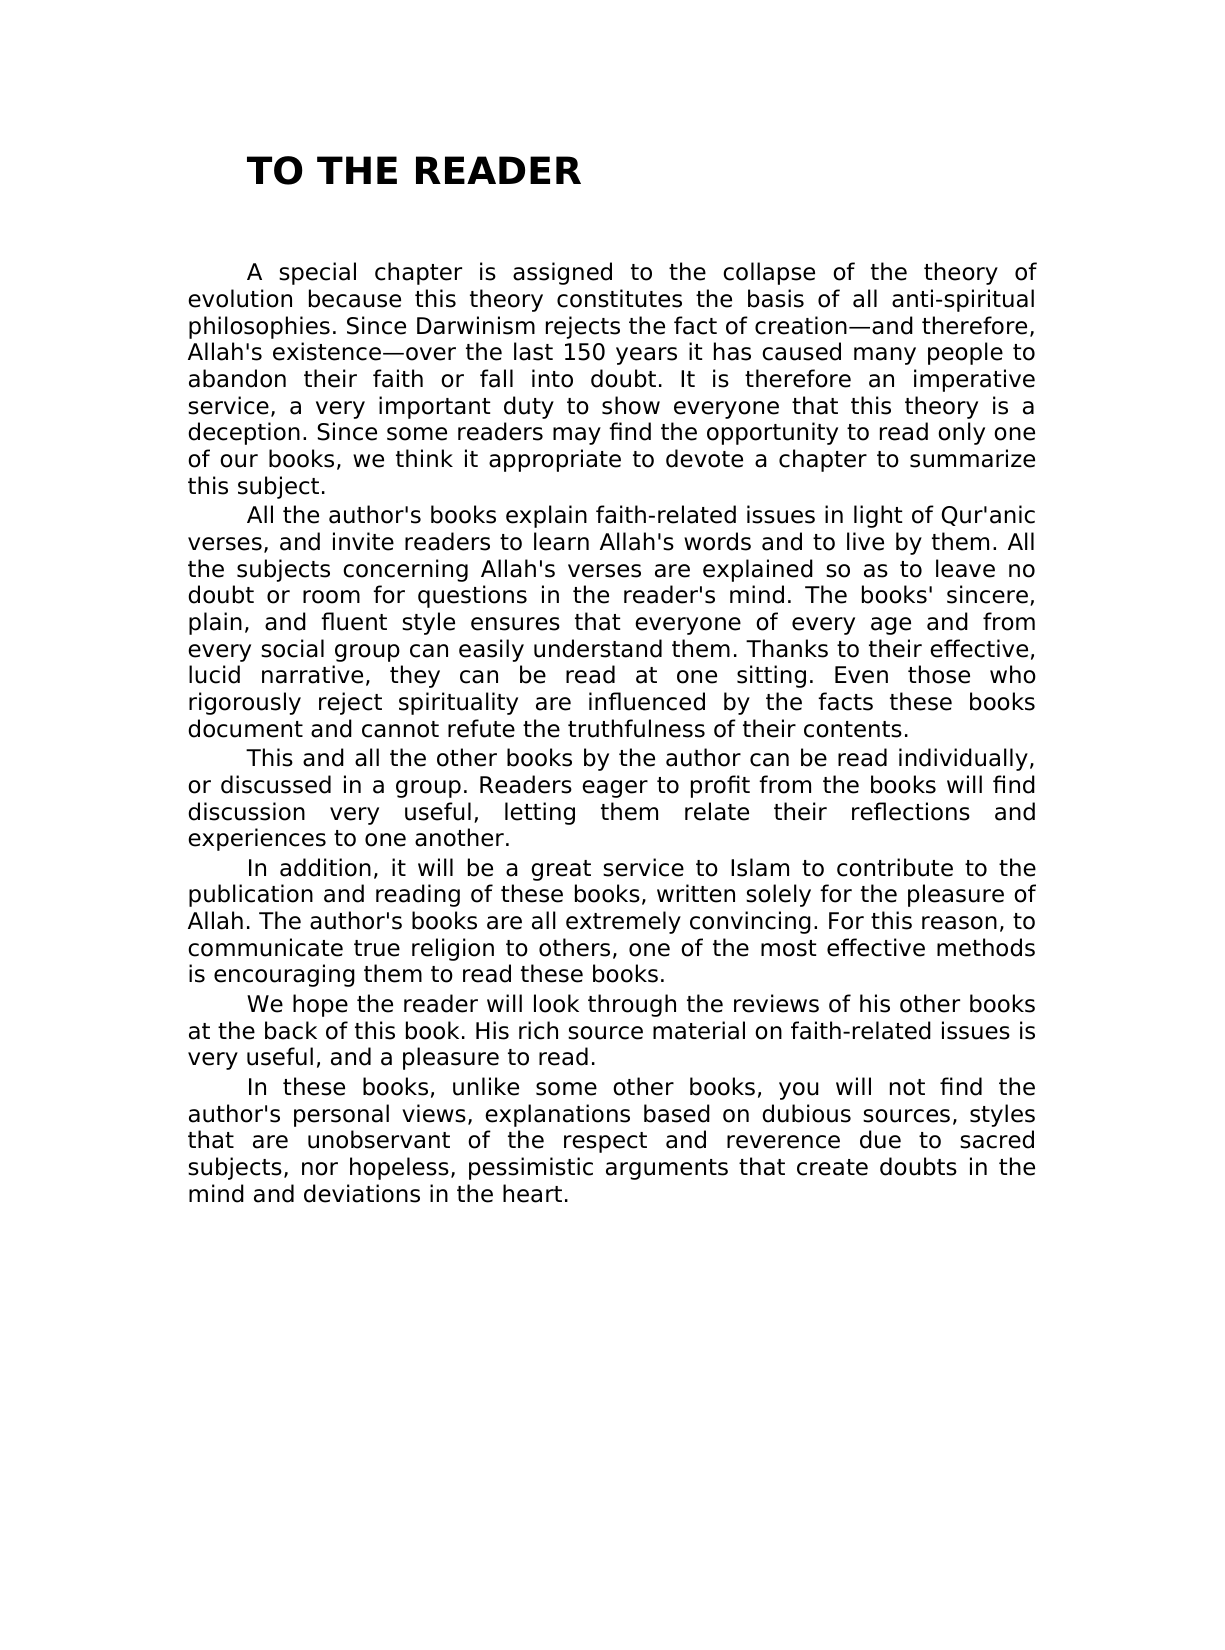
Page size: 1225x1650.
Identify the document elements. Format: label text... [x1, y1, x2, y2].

text This and all the other books by the author can be read individually, or discussed in a group. Readers eager to profit from the books will find discussion very useful, letting them relate their reflections and experiences to one another. [187, 745, 1037, 852]
text All the author's books explain faith-related issues in light of Qur'anic verses, and invite readers to learn Allah's words and to live by them. All the subjects concerning Allah's verses are explained so as to leave no doubt or room for questions in the reader's mind. The books' sincere, plain, and fluent style ensures that everyone of every age and from every social group can easily understand them. Thanks to their effective, lucid narrative, they can be read at one sitting. Even those who rigorously reject spirituality are influenced by the facts these books document and cannot refute the truthfulness of their contents. [187, 502, 1037, 742]
text TO THE READER [187, 150, 1020, 194]
text A special chapter is assigned to the collapse of the theory of evolution because this theory constitutes the basis of all anti-spiritual philosophies. Since Darwinism rejects the fact of creation—and therefore, Allah's existence—over the last 150 years it has caused many people to abandon their faith or fall into doubt. It is therefore an imperative service, a very important duty to show everyone that this theory is a deception. Since some readers may find the opportunity to read only one of our books, we think it appropriate to devote a chapter to summarize this subject. [187, 259, 1037, 499]
text In addition, it will be a great service to Islam to contribute to the publication and reading of these books, written solely for the pleasure of Allah. The author's books are all extremely convincing. For this reason, to communicate true religion to others, one of the most effective methods is encouraging them to read these books. [187, 855, 1037, 988]
text In these books, unlike some other books, you will not find the author's personal views, explanations based on dubious sources, styles that are unobservant of the respect and reverence due to sacred subjects, nor hopeless, pessimistic arguments that create doubts in the mind and deviations in the heart. [187, 1074, 1037, 1207]
text We hope the reader will look through the reviews of his other books at the back of this book. His rich source material on faith-related issues is very useful, and a pleasure to read. [187, 991, 1037, 1071]
